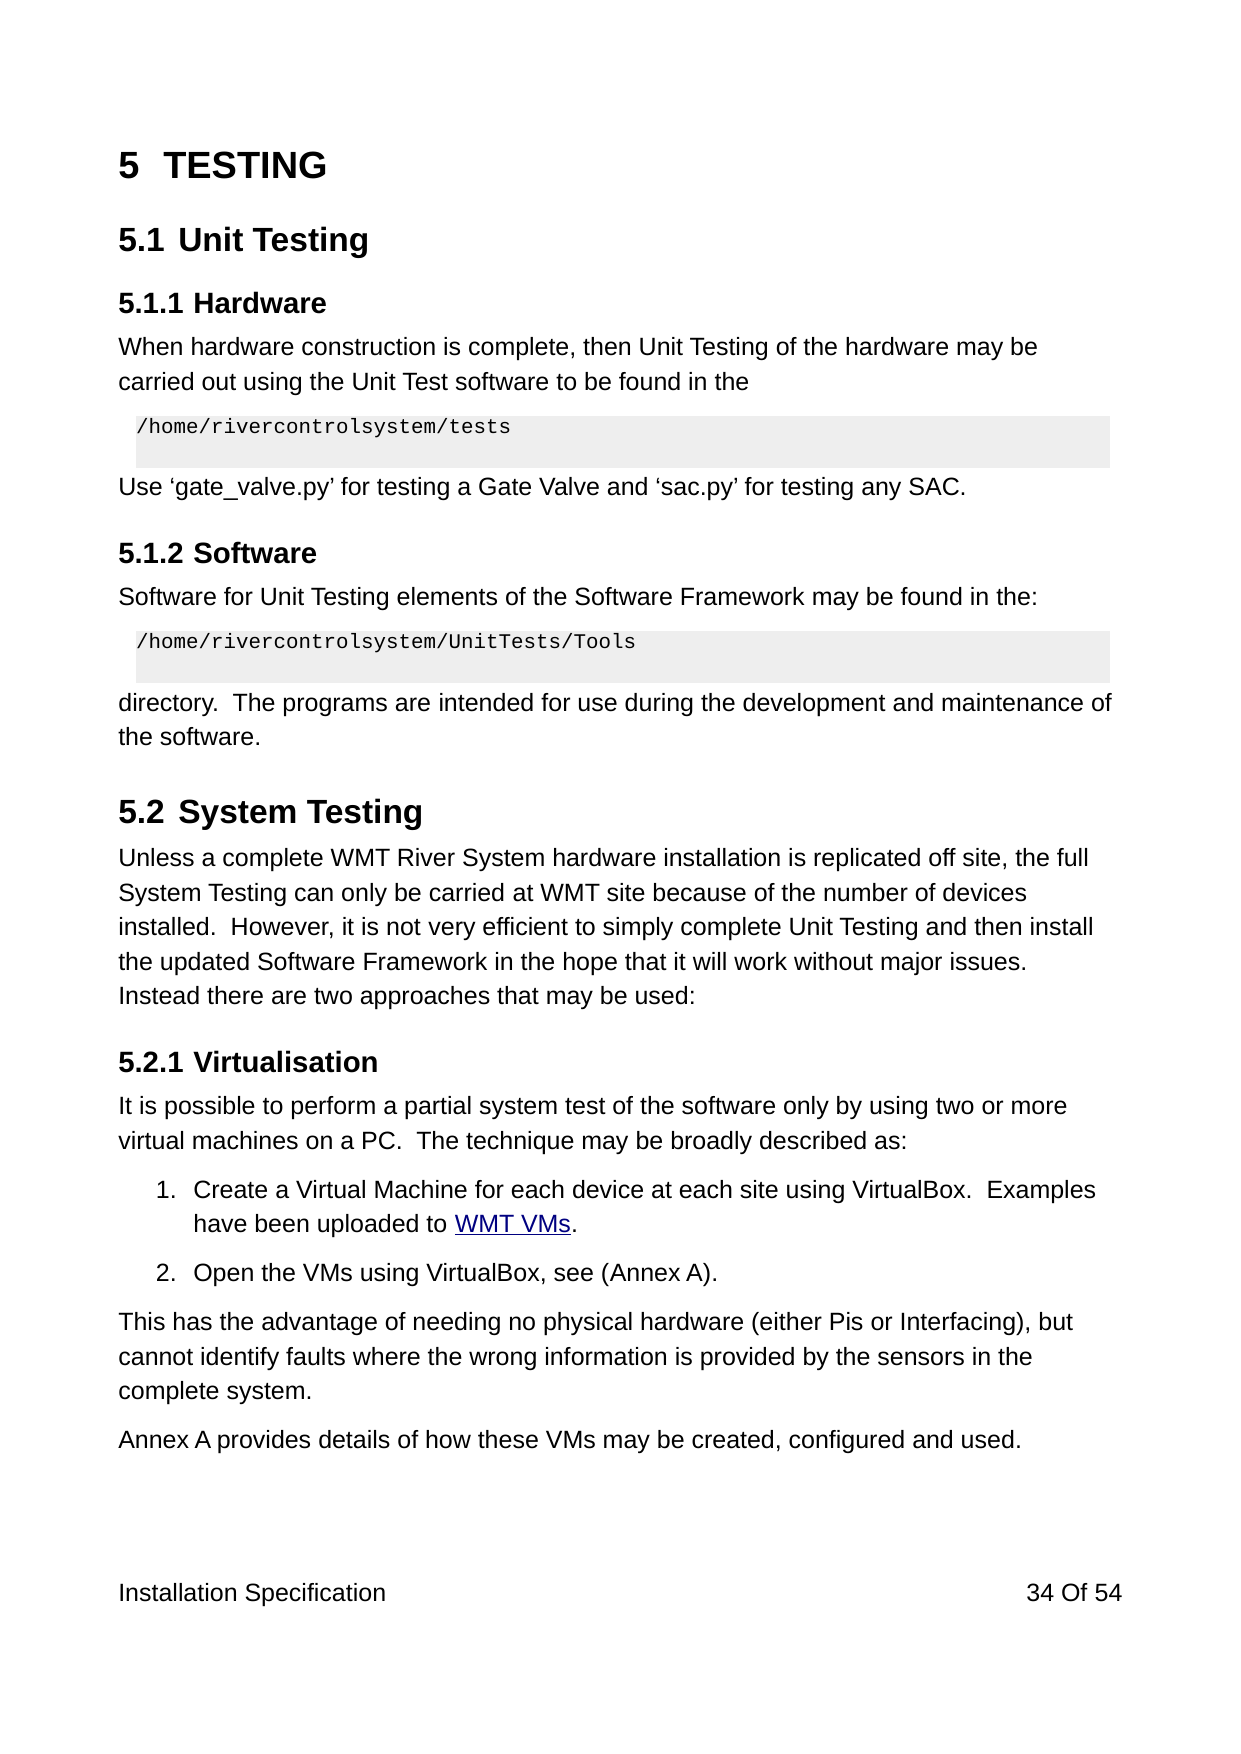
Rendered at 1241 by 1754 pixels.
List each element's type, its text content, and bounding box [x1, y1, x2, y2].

text This has the advantage of needing no physical hardware (either Pis or Interfacing), but cannot identify faults where the wrong information is provided by the sensors in the complete system. [118, 1307, 1122, 1405]
text It is possible to perform a partial system test of the software only by using two or more virtual machines on a PC. The technique may be broadly described as: [118, 1091, 1122, 1154]
text Unless a complete WMT River System hardware installation is replicated off site, the full System Testing can only be carried at WMT site because of the number of devices installed. However, it is not very efficient to simply complete Unit Testing and then install the updated Software Framework in the hope that it will work without major issues. Instead there are two approaches that may be used: [118, 843, 1122, 1010]
text Annex A provides details of how these VMs may be created, configured and used. [118, 1425, 1122, 1454]
text /home/rivercontrolsystem/tests [136, 416, 1110, 439]
subtitle System Testing [118, 792, 1122, 831]
text /home/rivercontrolsystem/UnitTests/Tools [136, 631, 1110, 655]
subtitle TESTING [118, 143, 1122, 187]
text Use ‘gate_valve.py’ for testing a Gate Valve and ‘sac.py’ for testing any SAC. [118, 472, 1122, 501]
text Software for Unit Testing elements of the Software Framework may be found in the: [118, 582, 1122, 611]
subtitle Software [118, 536, 1122, 570]
text directory. The programs are intended for use during the development and maintenance of the software. [118, 688, 1122, 751]
list Open the VMs using VirtualBox, see (Annex A). [156, 1258, 1122, 1287]
list Create a Virtual Machine for each device at each site using VirtualBox. Examples have been uploaded to WMT VMs. [156, 1175, 1122, 1238]
subtitle Unit Testing [118, 220, 1122, 259]
text When hardware construction is complete, then Unit Testing of the hardware may be carried out using the Unit Test software to be found in the [118, 332, 1122, 395]
subtitle Hardware [118, 286, 1122, 319]
subtitle Virtualisation [118, 1045, 1122, 1079]
